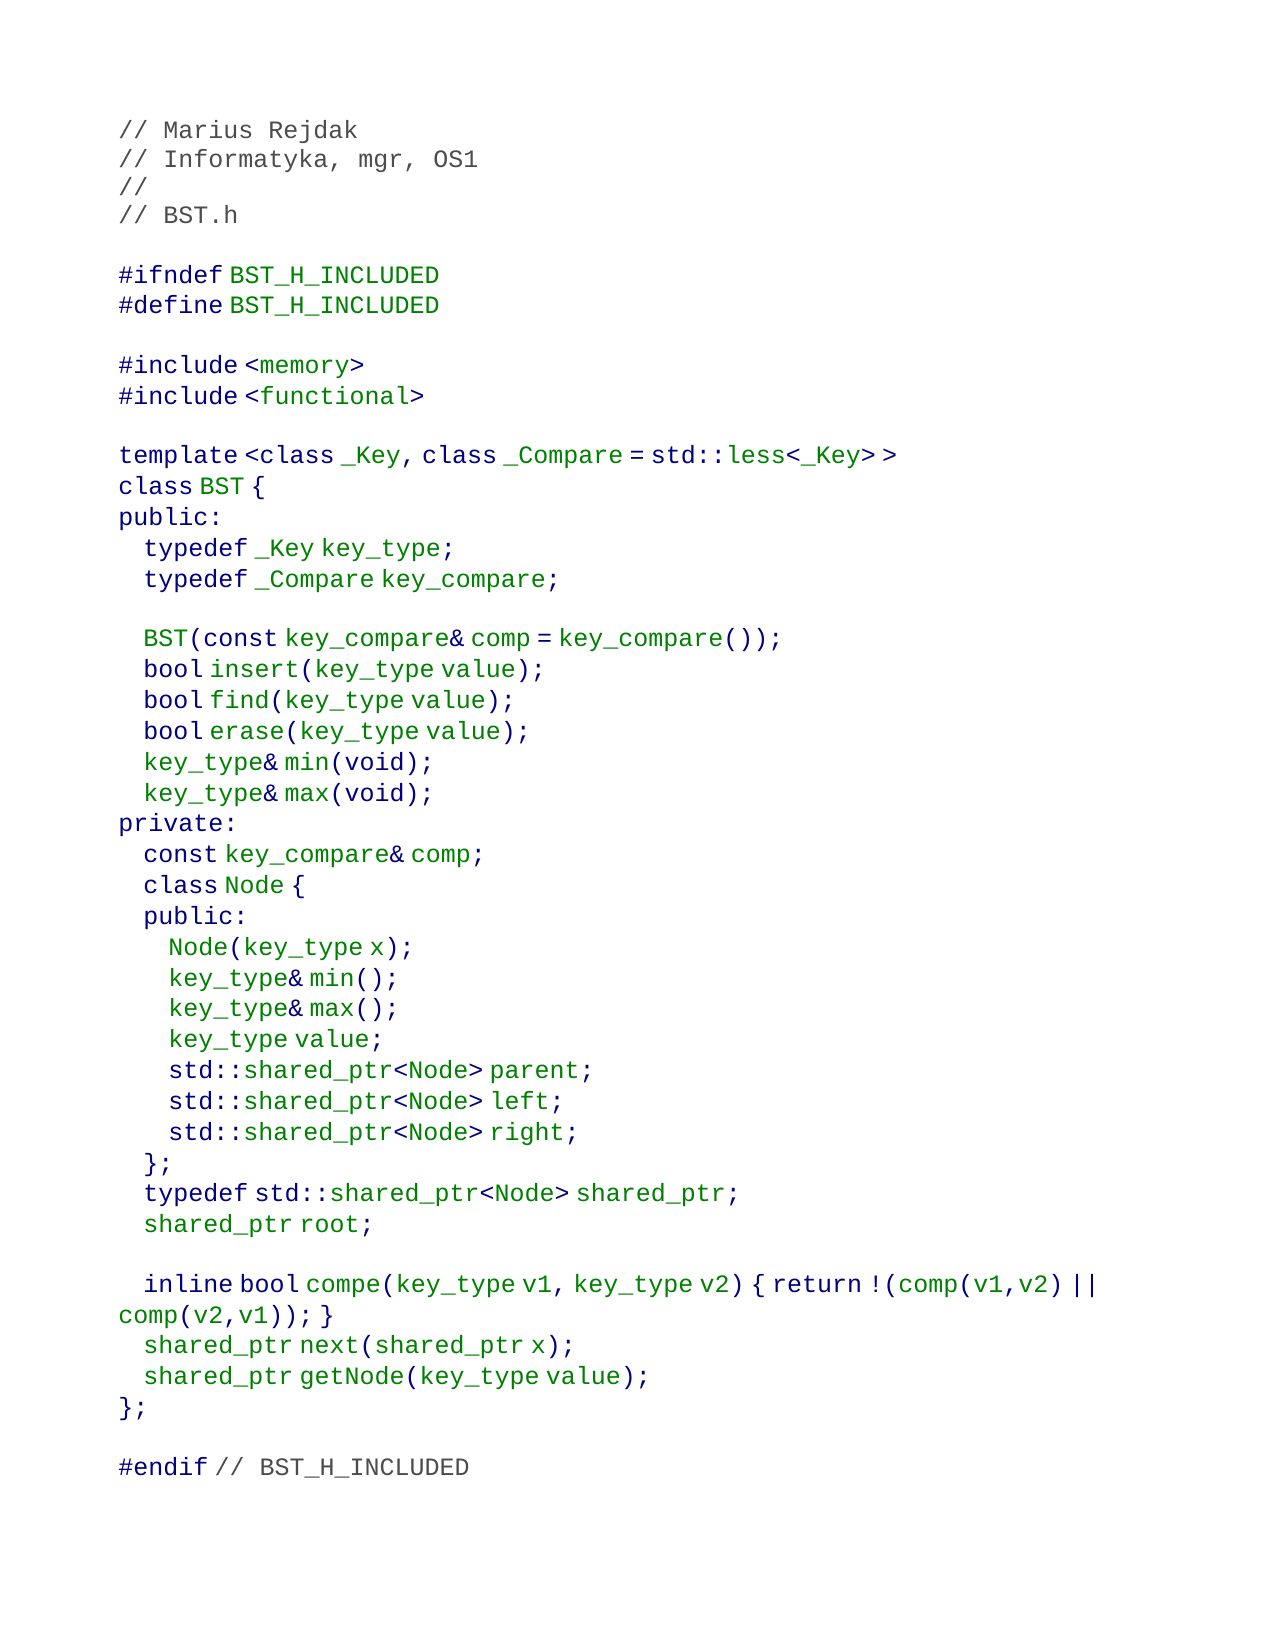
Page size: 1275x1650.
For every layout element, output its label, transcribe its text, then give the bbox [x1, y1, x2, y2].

text std::shared_ptr<Node> right; [118, 1117, 1157, 1148]
text key_type& min(void); [118, 747, 1157, 778]
text Node(key_type x); [118, 932, 1157, 963]
text bool erase(key_type value); [118, 716, 1157, 747]
text private: [118, 808, 1157, 839]
text // Informatyka, mgr, OS1 [118, 146, 1157, 175]
text // [118, 175, 1157, 203]
text }; [118, 1392, 1157, 1423]
text #include <functional> [118, 381, 1157, 412]
text shared_ptr getNode(key_type value); [118, 1361, 1157, 1392]
text typedef std::shared_ptr<Node> shared_ptr; [118, 1178, 1157, 1209]
text #ifndef BST_H_INCLUDED [118, 260, 1157, 291]
text bool find(key_type value); [118, 685, 1157, 716]
text key_type& max(); [118, 993, 1157, 1024]
text template <class _Key, class _Compare = std::less<_Key> > [118, 441, 1157, 471]
text const key_compare& comp; [118, 839, 1157, 870]
text BST(const key_compare& comp = key_compare()); [118, 623, 1157, 654]
text key_type& max(void); [118, 778, 1157, 808]
text // BST.h [118, 203, 1157, 231]
text #endif // BST_H_INCLUDED [118, 1452, 1157, 1483]
text // Marius Rejdak [118, 118, 1157, 146]
text bool insert(key_type value); [118, 654, 1157, 685]
text #include <memory> [118, 350, 1157, 381]
text typedef _Compare key_compare; [118, 564, 1157, 595]
text public: [118, 502, 1157, 533]
text class Node { [118, 870, 1157, 901]
text class BST { [118, 471, 1157, 502]
text std::shared_ptr<Node> parent; [118, 1055, 1157, 1086]
text std::shared_ptr<Node> left; [118, 1086, 1157, 1117]
text typedef _Key key_type; [118, 533, 1157, 564]
text }; [118, 1148, 1157, 1178]
text #define BST_H_INCLUDED [118, 291, 1157, 321]
text inline bool compe(key_type v1, key_type v2) { return !(comp(v1,v2) || comp(v2,v1)); } [118, 1269, 1157, 1331]
text public: [118, 901, 1157, 932]
text key_type& min(); [118, 963, 1157, 993]
text shared_ptr root; [118, 1209, 1157, 1240]
text key_type value; [118, 1024, 1157, 1055]
text shared_ptr next(shared_ptr x); [118, 1331, 1157, 1361]
